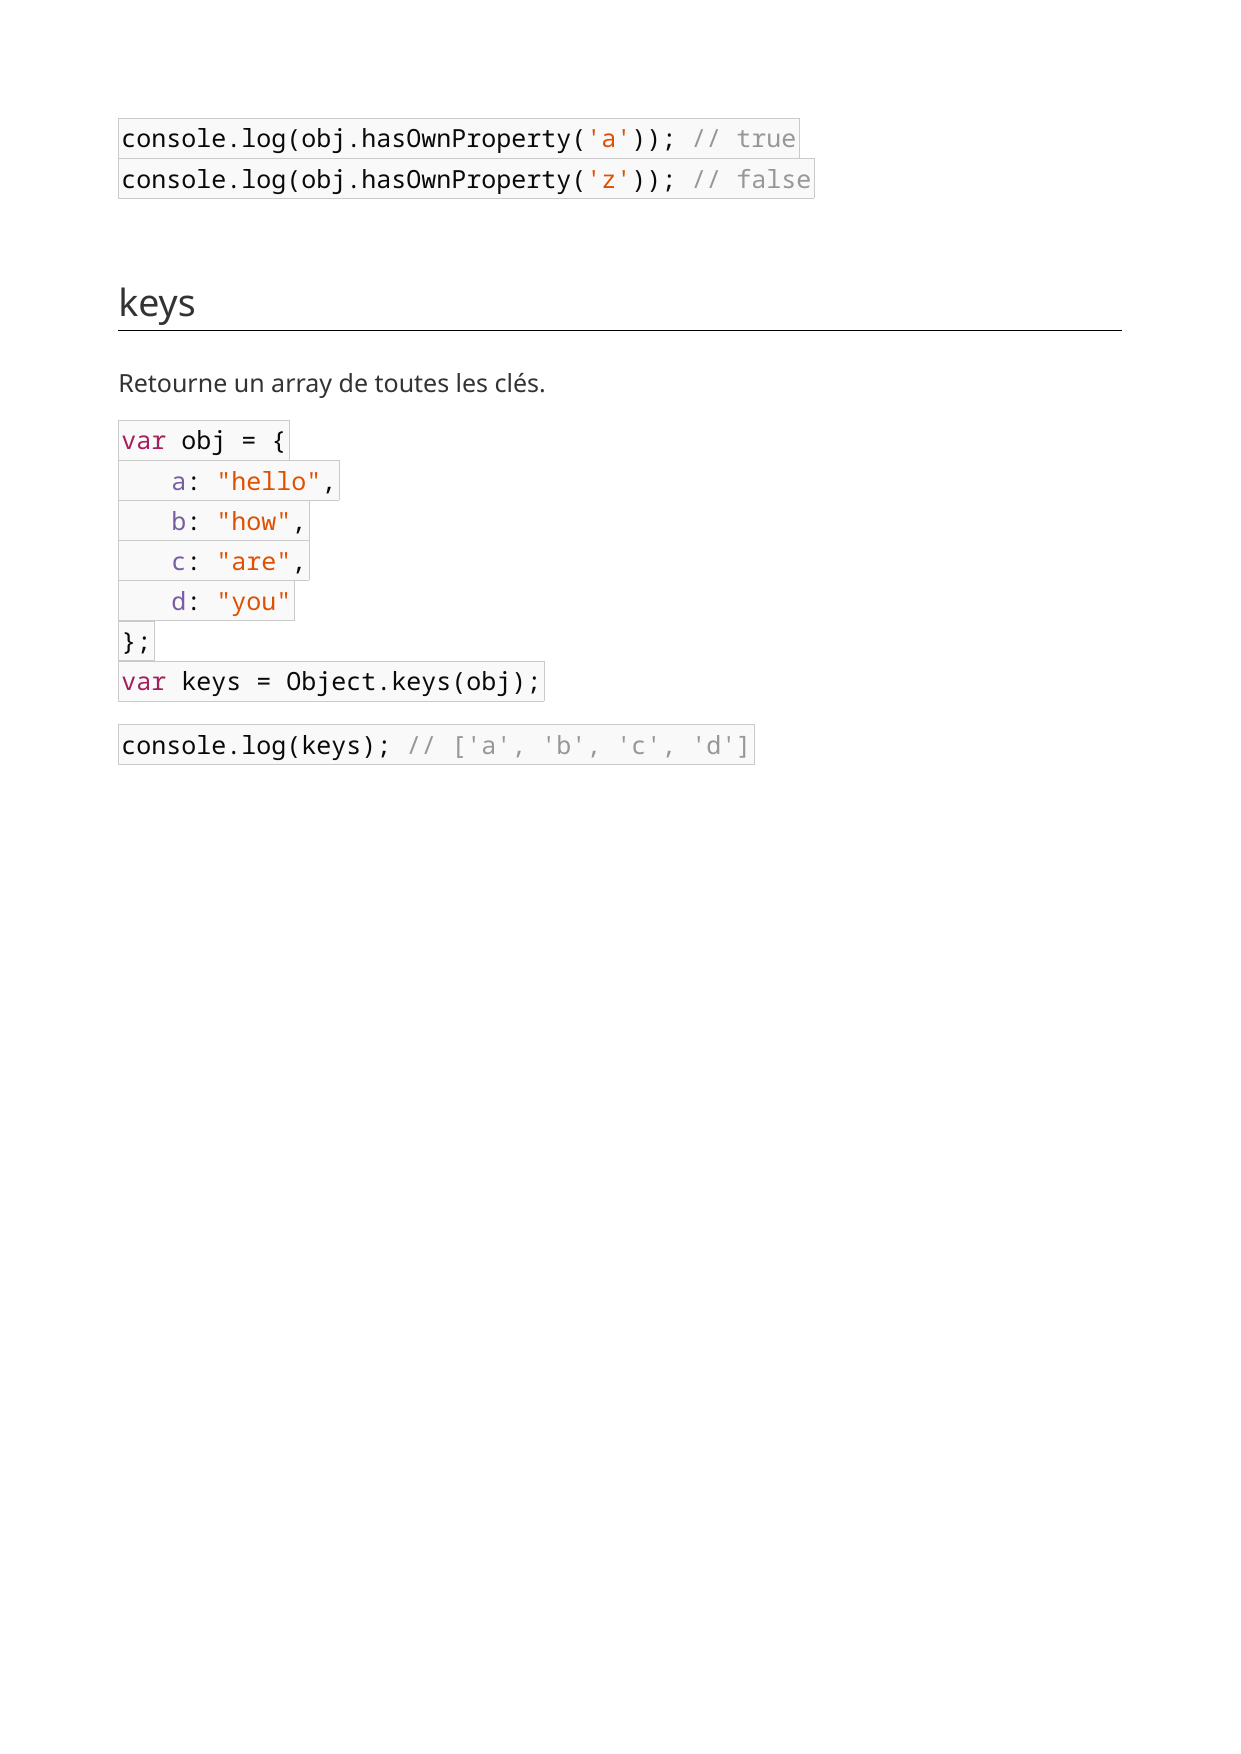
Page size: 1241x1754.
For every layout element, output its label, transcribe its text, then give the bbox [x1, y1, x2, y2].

text console.log(obj.hasOwnProperty('a')); // true [119, 119, 799, 158]
text c: "are", [119, 541, 309, 580]
text var obj = { [119, 421, 289, 460]
text [295, 580, 1122, 621]
text var keys = Object.keys(obj); [119, 662, 544, 701]
text [815, 158, 1122, 198]
text [310, 500, 1122, 540]
text d: "you" [119, 581, 294, 620]
text b: "how", [119, 501, 309, 540]
subtitle keys [118, 276, 1122, 330]
text }; [119, 622, 154, 660]
text console.log(keys); // ['a', 'b', 'c', 'd'] [119, 725, 754, 764]
text Retourne un array de toutes les clés. [118, 366, 1122, 399]
text [340, 460, 1122, 500]
text [310, 540, 1122, 580]
text [755, 724, 1122, 764]
text [800, 118, 1122, 158]
text a: "hello", [119, 461, 339, 500]
text console.log(obj.hasOwnProperty('z')); // false [119, 159, 814, 198]
text [290, 420, 1122, 460]
text [155, 621, 1122, 661]
text [545, 661, 1122, 701]
